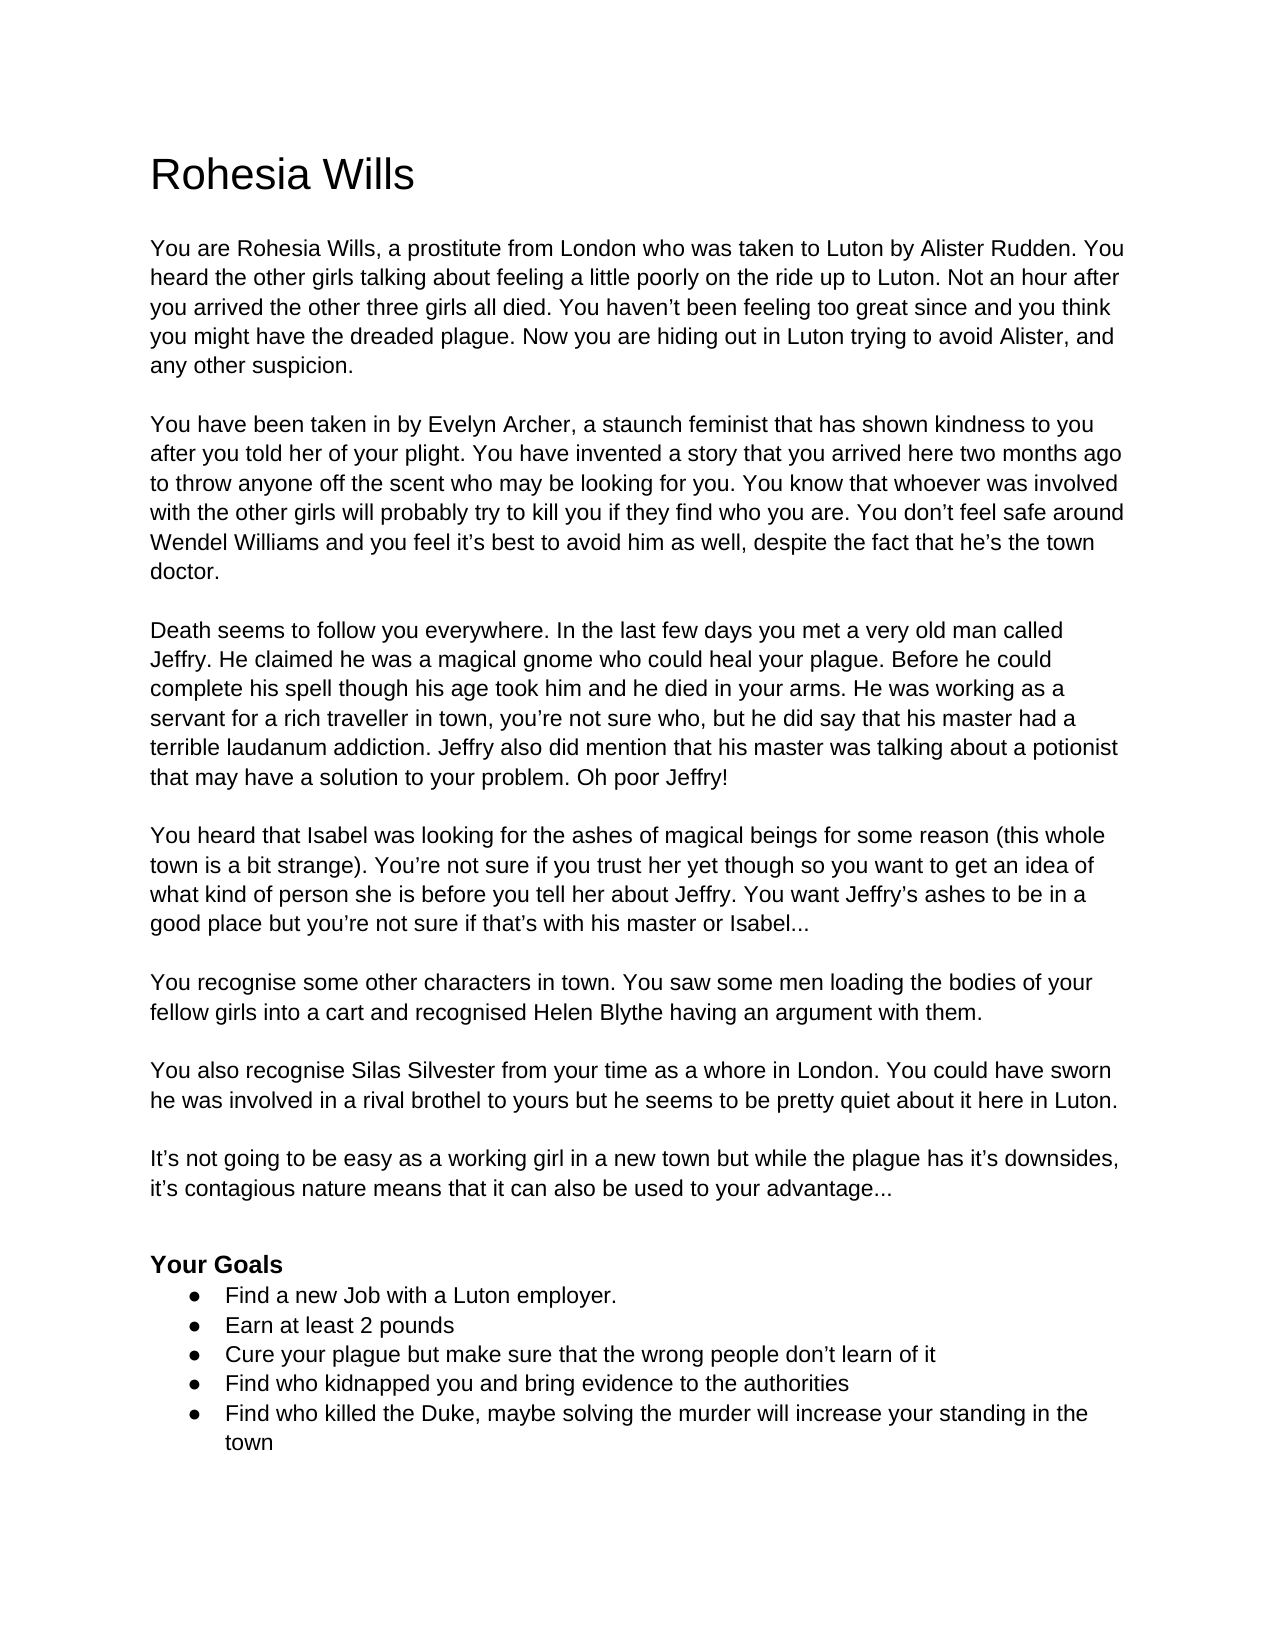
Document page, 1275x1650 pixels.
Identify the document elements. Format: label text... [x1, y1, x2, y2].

list Find a new Job with a Luton employer. [187, 1283, 1125, 1309]
subtitle Your Goals [150, 1251, 1125, 1279]
text It’s not going to be easy as a working girl in a new town but while the plague has it’s downsides, it’s contagious nature means that it can also be used to your advantage... [150, 1146, 1125, 1201]
text You have been taken in by Evelyn Archer, a staunch feminist that has shown kindness to you after you told her of your plight. You have invented a story that you arrived here two months ago to throw anyone off the scent who may be looking for you. You know that whoever was involved with the other girls will probably try to kill you if they find who you are. You don’t feel safe around Wendel Williams and you feel it’s best to avoid him as well, despite the fact that he’s the town doctor. [150, 412, 1125, 584]
text Death seems to follow you everywhere. In the last few days you met a very old man called Jeffry. He claimed he was a magical gnome who could heal your plague. Before he could complete his spell though his age took him and he died in your arms. He was working as a servant for a rich traveller in town, you’re not sure who, but he did say that his master had a terrible laudanum addiction. Jeffry also did mention that his master was talking about a potionist that may have a solution to your problem. Oh poor Jeffry! [150, 617, 1125, 790]
text You heard that Isabel was looking for the ashes of magical beings for some reason (this whole town is a bit strange). You’re not sure if you trust her yet though so you want to get an idea of what kind of person she is before you tell her about Jeffry. You want Jeffry’s ashes to be in a good place but you’re not sure if that’s with his master or Isabel... [150, 823, 1125, 937]
list Find who kidnapped you and bring evidence to the authorities [187, 1371, 1125, 1397]
title Rohesia Wills [150, 150, 1125, 199]
list Find who killed the Duke, maybe solving the murder will increase your standing in the town [187, 1401, 1125, 1456]
text You recognise some other characters in town. You saw some men loading the bodies of your fellow girls into a cart and recognised Helen Blythe having an argument with them. [150, 970, 1125, 1025]
list Earn at least 2 pounds [187, 1312, 1125, 1338]
text You also recognise Silas Silvester from your time as a whore in London. You could have sworn he was involved in a rival brothel to yours but he seems to be pretty quiet about it here in Luton. [150, 1058, 1125, 1113]
list Cure your plague but make sure that the wrong people don’t learn of it [187, 1342, 1125, 1367]
text You are Rohesia Wills, a prostitute from London who was taken to Luton by Alister Rudden. You heard the other girls talking about feeling a little poorly on the ride up to Luton. Not an hour after you arrived the other three girls all died. You haven’t been feeling too great since and you think you might have the dreaded plague. Now you are hiding out in Luton trying to avoid Alister, and any other suspicion. [150, 236, 1125, 379]
